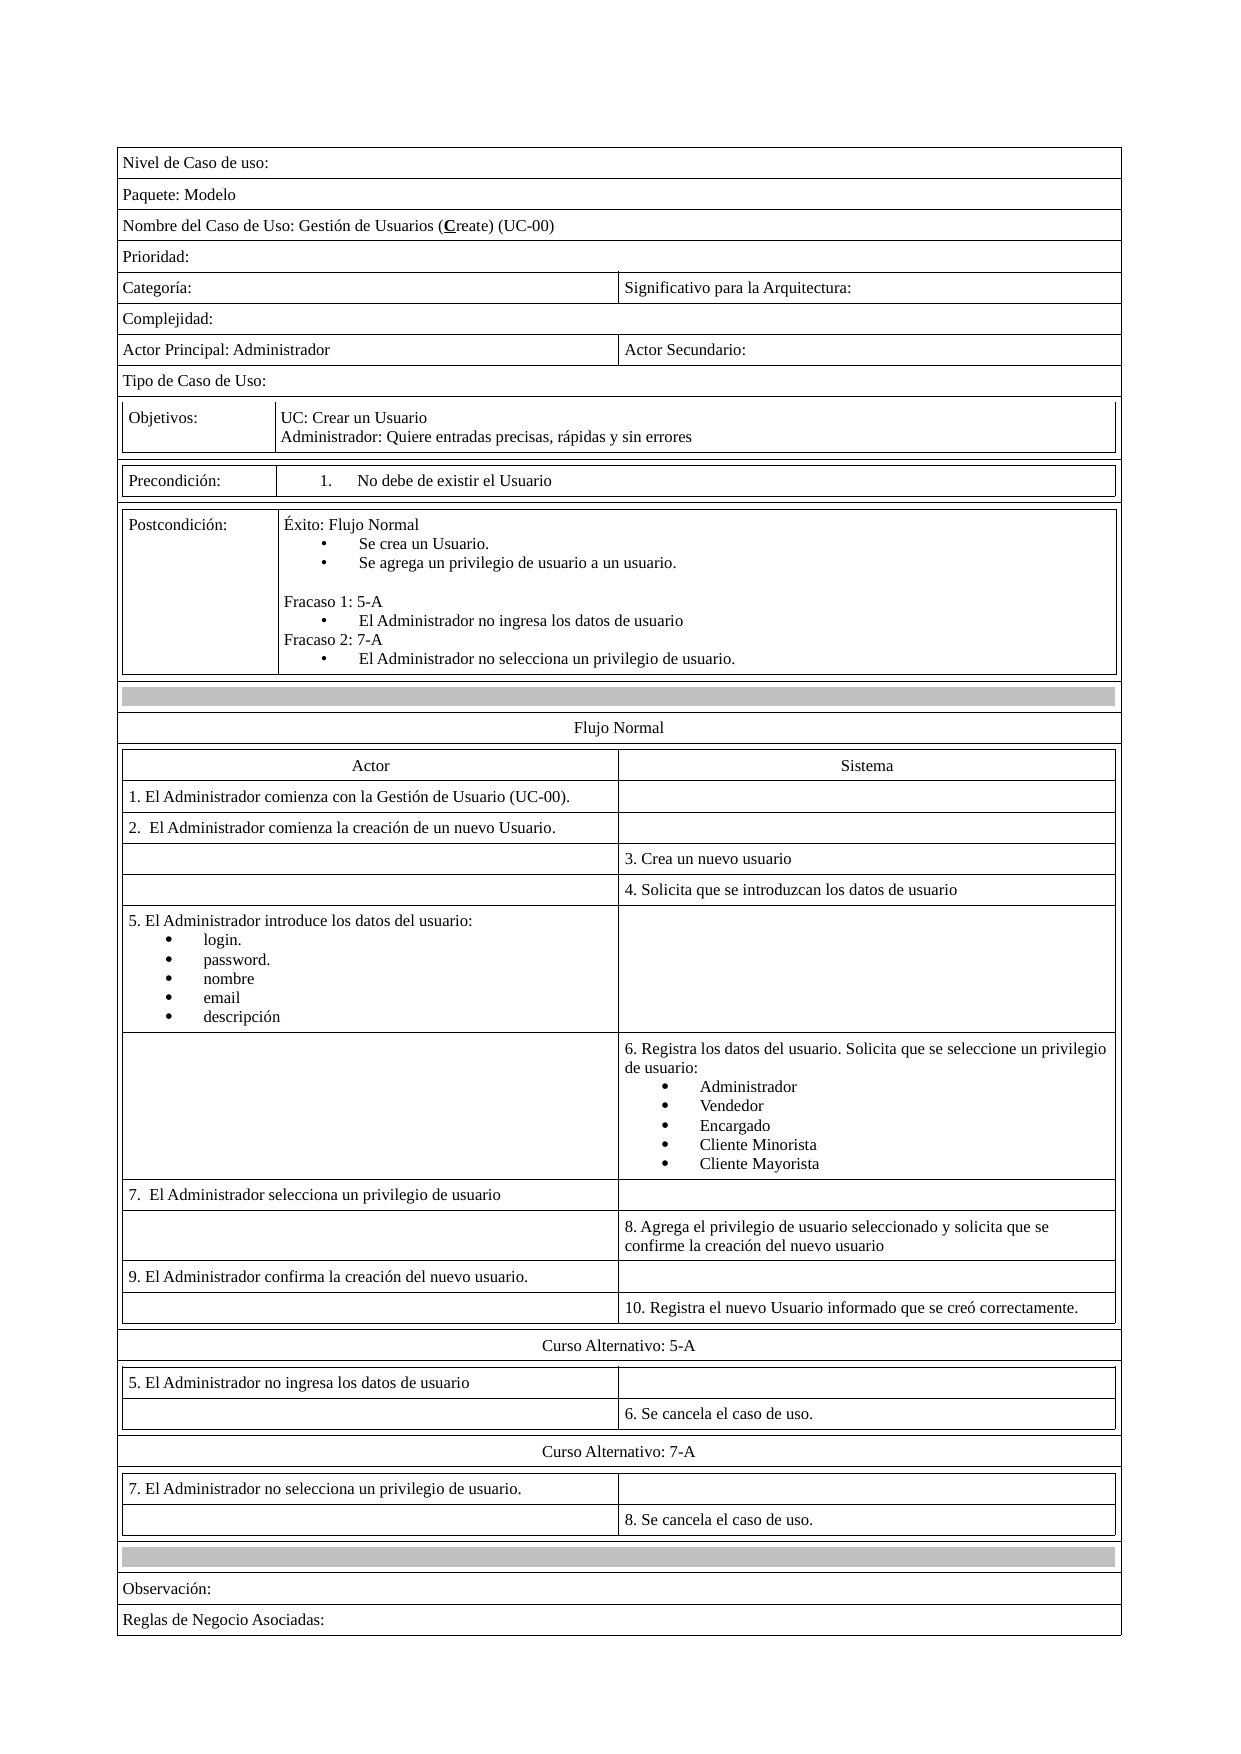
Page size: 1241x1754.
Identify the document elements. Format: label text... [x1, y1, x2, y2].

table_cell [619, 813, 1115, 842]
table_header Éxito: Flujo Normal Se crea un Usuario. Se agrega un privilegio de usuario a un usuario. Fracaso 1: 5-A El Administrador no ingresa los datos de usuario Fracaso 2: 7-A El Administrador no selecciona un privilegio de usuario. [279, 510, 1116, 674]
table_cell [123, 1293, 618, 1323]
table_cell Paquete: Modelo [118, 179, 1121, 209]
table_cell [123, 875, 618, 905]
table_cell Curso Alternativo: 7-A [118, 1436, 1121, 1466]
table_cell 10. Registra el nuevo Usuario informado que se creó correctamente. [619, 1293, 1115, 1323]
table_cell [619, 1261, 1115, 1292]
table_cell 8. Agrega el privilegio de usuario seleccionado y solicita que se confirme la creación del nuevo usuario [619, 1211, 1115, 1260]
table_cell [118, 1361, 1121, 1435]
table_cell [118, 744, 1121, 1329]
table_cell [118, 397, 1121, 458]
table_cell 6. Se cancela el caso de uso. [619, 1399, 1115, 1429]
table_cell 8. Se cancela el caso de uso. [619, 1505, 1115, 1535]
table_cell [619, 1180, 1115, 1210]
table_cell Flujo Normal [118, 713, 1121, 743]
table_cell Observación: [118, 1573, 1121, 1603]
table_header Postcondición: [123, 510, 278, 674]
table_cell Reglas de Negocio Asociadas: [118, 1605, 1121, 1634]
table_header Objetivos: [123, 402, 275, 452]
table_cell Actor Secundario: [619, 335, 1121, 365]
table_cell 1. El Administrador comienza con la Gestión de Usuario (UC-00). [123, 781, 618, 811]
table_cell [118, 503, 1121, 681]
table_cell Complejidad: [118, 304, 1121, 334]
table_header No debe de existir el Usuario [277, 466, 1115, 496]
table_header 5. El Administrador no ingresa los datos de usuario [123, 1368, 618, 1398]
table_header Sistema [619, 750, 1115, 780]
table_cell 2. El Administrador comienza la creación de un nuevo Usuario. [123, 813, 618, 842]
table_cell [619, 781, 1115, 811]
table_cell Tipo de Caso de Uso: [118, 366, 1121, 396]
table_cell 3. Crea un nuevo usuario [619, 844, 1115, 874]
table_header Actor [123, 750, 618, 780]
table_cell Nombre del Caso de Uso: Gestión de Usuarios (Create) (UC-00) [118, 210, 1121, 240]
table_cell 5. El Administrador introduce los datos del usuario: login. password. nombre email descripción [123, 906, 618, 1032]
table_cell [118, 460, 1121, 502]
table_cell Categoría: [118, 273, 618, 303]
table_header UC: Crear un Usuario Administrador: Quiere entradas precisas, rápidas y sin errores [276, 402, 1115, 452]
table_cell Actor Principal: Administrador [118, 335, 618, 365]
table_cell Prioridad: [118, 241, 1121, 271]
table_cell [118, 1542, 1121, 1572]
table_cell 4. Solicita que se introduzcan los datos de usuario [619, 875, 1115, 905]
table_cell 9. El Administrador confirma la creación del nuevo usuario. [123, 1261, 618, 1292]
table_cell [118, 682, 1121, 712]
table_cell [619, 906, 1115, 1032]
table_cell Curso Alternativo: 5-A [118, 1330, 1121, 1360]
table_cell [123, 844, 618, 874]
table_header 7. El Administrador no selecciona un privilegio de usuario. [123, 1474, 618, 1504]
table_cell [123, 1505, 618, 1535]
table_cell 6. Registra los datos del usuario. Solicita que se seleccione un privilegio de usuario: Administrador Vendedor Encargado Cliente Minorista Cliente Mayorista [619, 1033, 1115, 1179]
table_cell [123, 1399, 618, 1429]
table_header Precondición: [123, 466, 276, 496]
table_cell [118, 1467, 1121, 1541]
table_header [619, 1474, 1115, 1504]
table_cell [123, 1211, 618, 1260]
table_cell 7. El Administrador selecciona un privilegio de usuario [123, 1180, 618, 1210]
table_header Nivel de Caso de uso: [118, 148, 1121, 178]
table_header [619, 1368, 1115, 1398]
table_cell Significativo para la Arquitectura: [619, 273, 1121, 303]
table_cell [123, 1033, 618, 1179]
